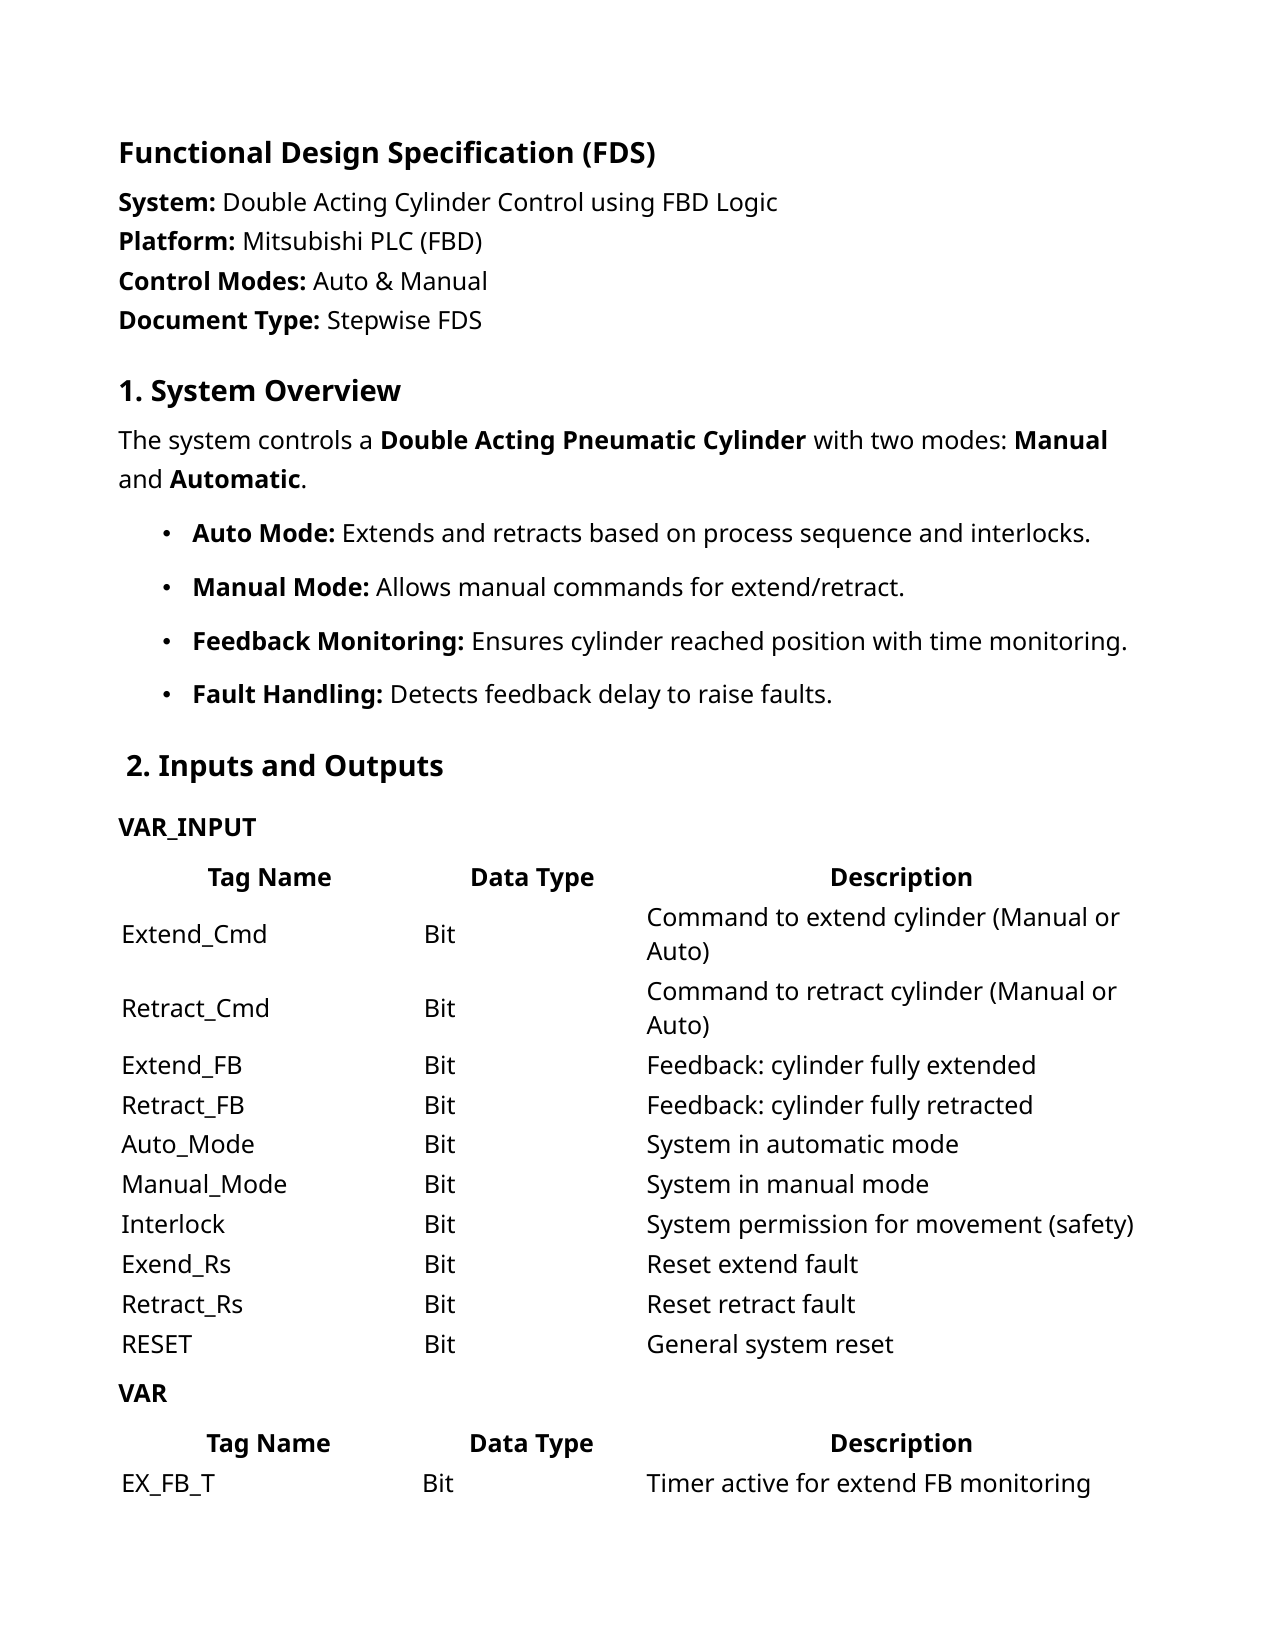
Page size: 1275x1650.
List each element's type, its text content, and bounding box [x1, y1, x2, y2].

subtitle Functional Design Specification (FDS) [118, 133, 1157, 172]
table_cell Bit [421, 1244, 643, 1284]
table_cell Bit [421, 1045, 643, 1084]
list Auto Mode: Extends and retracts based on process sequence and interlocks. [162, 516, 1157, 550]
table_cell System permission for movement (safety) [644, 1204, 1159, 1244]
text The system controls a Double Acting Pneumatic Cylinder with two modes: Manual and Automatic. [118, 423, 1157, 496]
table_cell Feedback: cylinder fully extended [644, 1045, 1159, 1084]
table_cell Interlock [118, 1204, 421, 1244]
table_cell General system reset [644, 1324, 1159, 1364]
table_cell Bit [421, 897, 643, 971]
subtitle VAR_INPUT [118, 810, 1157, 844]
subtitle VAR [118, 1376, 1157, 1410]
list Fault Handling: Detects feedback delay to raise faults. [162, 677, 1157, 711]
table_cell Exend_Rs [118, 1244, 421, 1284]
table_cell Bit [421, 1084, 643, 1124]
table_cell Bit [421, 971, 643, 1044]
list Feedback Monitoring: Ensures cylinder reached position with time monitoring. [162, 623, 1157, 657]
table_cell System in automatic mode [644, 1124, 1159, 1164]
table_cell Retract_FB [118, 1084, 421, 1124]
table_cell Command to retract cylinder (Manual or Auto) [644, 971, 1159, 1044]
table_cell Bit [421, 1324, 643, 1364]
subtitle 2. Inputs and Outputs [118, 745, 1157, 785]
table_cell Command to extend cylinder (Manual or Auto) [644, 897, 1159, 971]
table_header Description [644, 857, 1159, 897]
table_header Description [644, 1423, 1159, 1463]
table_cell Auto_Mode [118, 1124, 421, 1164]
table_header Data Type [419, 1423, 643, 1463]
table_cell Timer active for extend FB monitoring [644, 1463, 1159, 1502]
table_cell Bit [421, 1124, 643, 1164]
table_cell System in manual mode [644, 1164, 1159, 1204]
table_cell Retract_Cmd [118, 971, 421, 1044]
table_cell Bit [419, 1463, 643, 1502]
table_cell Reset retract fault [644, 1284, 1159, 1324]
table_header Tag Name [118, 1423, 419, 1463]
table_cell Bit [421, 1284, 643, 1324]
subtitle 1. System Overview [118, 371, 1157, 410]
table_cell Extend_Cmd [118, 897, 421, 971]
table_header Data Type [421, 857, 643, 897]
table_header Tag Name [118, 857, 421, 897]
table_cell Bit [421, 1204, 643, 1244]
table_cell Extend_FB [118, 1045, 421, 1084]
list Manual Mode: Allows manual commands for extend/retract. [162, 569, 1157, 604]
table_cell Retract_Rs [118, 1284, 421, 1324]
text System: Double Acting Cylinder Control using FBD Logic Platform: Mitsubishi PLC (FBD) Control Modes: Auto & Manual Document Type: Stepwise FDS [118, 185, 1157, 336]
table_cell Feedback: cylinder fully retracted [644, 1084, 1159, 1124]
table_cell Reset extend fault [644, 1244, 1159, 1284]
table_cell RESET [118, 1324, 421, 1364]
table_cell EX_FB_T [118, 1463, 419, 1502]
table_cell Manual_Mode [118, 1164, 421, 1204]
table_cell Bit [421, 1164, 643, 1204]
